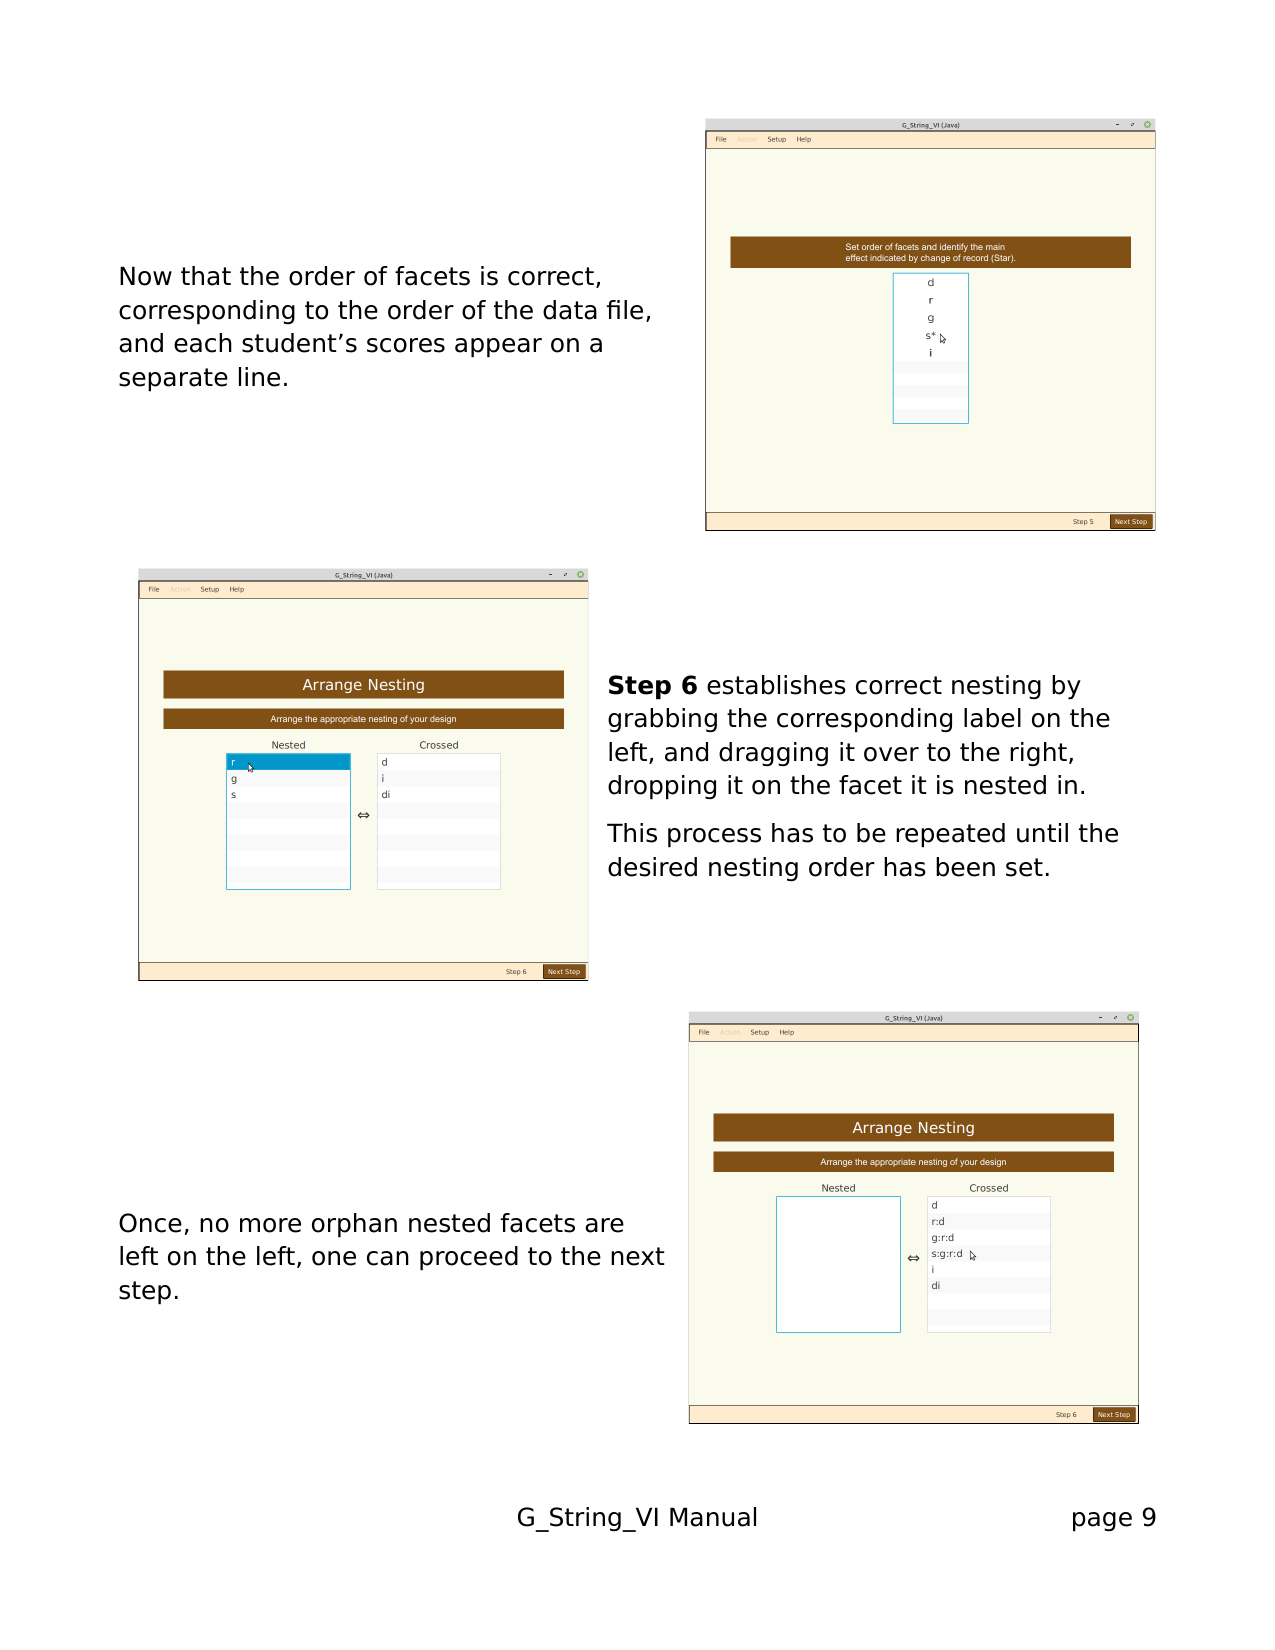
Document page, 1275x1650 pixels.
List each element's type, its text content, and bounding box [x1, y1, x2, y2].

text Now that the order of facets is correct, corresponding to the order of the data file, and each student’s scores appear on a separate line. [118, 262, 705, 392]
text Once, no more orphan nested facets are left on the left, one can proceed to the next step. [118, 1209, 688, 1305]
picture [138, 568, 589, 981]
picture [705, 118, 1156, 531]
text This process has to be repeated until the desired nesting order has been set. [589, 819, 1157, 882]
text Step 6 establishes correct nesting by grabbing the corresponding label on the left, and dragging it over to the right, dropping it on the facet it is nested in. [589, 671, 1157, 801]
picture [688, 1011, 1139, 1424]
